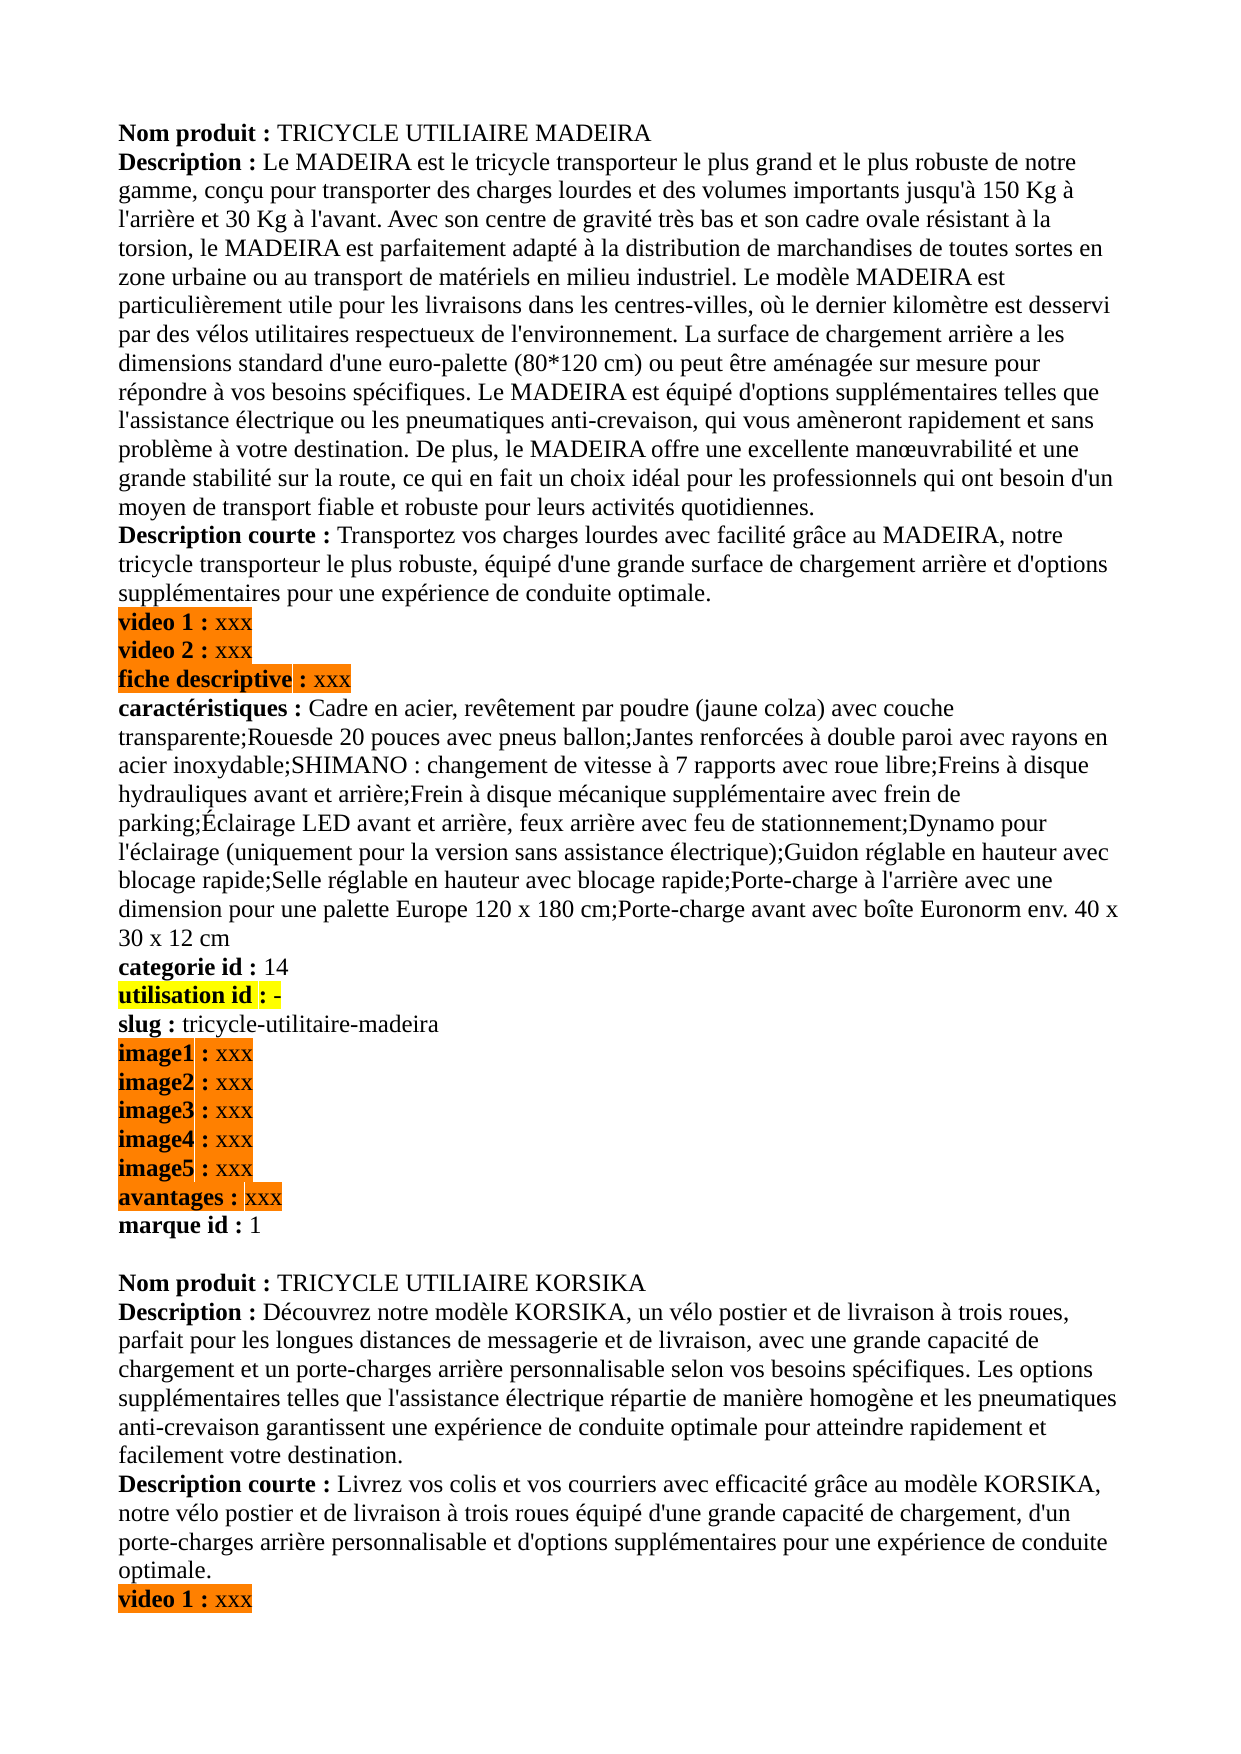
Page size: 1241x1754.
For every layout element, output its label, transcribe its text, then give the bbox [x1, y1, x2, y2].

text Description courte : Transportez vos charges lourdes avec facilité grâce au MADEIRA, notre tricycle transporteur le plus robuste, équipé d'une grande surface de chargement arrière et d'options supplémentaires pour une expérience de conduite optimale. [118, 521, 1122, 607]
text image4 : xxx [118, 1124, 1122, 1153]
text utilisation id : - [118, 981, 1122, 1009]
text Nom produit : TRICYCLE UTILIAIRE MADEIRA [118, 118, 1122, 147]
text avantages : xxx [118, 1182, 1122, 1211]
text fiche descriptive : xxx [118, 664, 1122, 693]
text Nom produit : TRICYCLE UTILIAIRE KORSIKA [118, 1268, 1122, 1297]
text Description courte : Livrez vos colis et vos courriers avec efficacité grâce au modèle KORSIKA, notre vélo postier et de livraison à trois roues équipé d'une grande capacité de chargement, d'un porte-charges arrière personnalisable et d'options supplémentaires pour une expérience de conduite optimale. [118, 1469, 1122, 1584]
text video 1 : xxx [118, 1584, 1122, 1613]
text image2 : xxx [118, 1067, 1122, 1096]
text Description : Le MADEIRA est le tricycle transporteur le plus grand et le plus robuste de notre gamme, conçu pour transporter des charges lourdes et des volumes importants jusqu'à 150 Kg à l'arrière et 30 Kg à l'avant. Avec son centre de gravité très bas et son cadre ovale résistant à la torsion, le MADEIRA est parfaitement adapté à la distribution de marchandises de toutes sortes en zone urbaine ou au transport de matériels en milieu industriel. Le modèle MADEIRA est particulièrement utile pour les livraisons dans les centres-villes, où le dernier kilomètre est desservi par des vélos utilitaires respectueux de l'environnement. La surface de chargement arrière a les dimensions standard d'une euro-palette (80*120 cm) ou peut être aménagée sur mesure pour répondre à vos besoins spécifiques. Le MADEIRA est équipé d'options supplémentaires telles que l'assistance électrique ou les pneumatiques anti-crevaison, qui vous amèneront rapidement et sans problème à votre destination. De plus, le MADEIRA offre une excellente manœuvrabilité et une grande stabilité sur la route, ce qui en fait un choix idéal pour les professionnels qui ont besoin d'un moyen de transport fiable et robuste pour leurs activités quotidiennes. [118, 147, 1122, 521]
text video 2 : xxx [118, 636, 1122, 664]
text slug : tricycle-utilitaire-madeira [118, 1009, 1122, 1038]
text video 1 : xxx [118, 607, 1122, 636]
text marque id : 1 [118, 1211, 1122, 1239]
text Description : Découvrez notre modèle KORSIKA, un vélo postier et de livraison à trois roues, parfait pour les longues distances de messagerie et de livraison, avec une grande capacité de chargement et un porte-charges arrière personnalisable selon vos besoins spécifiques. Les options supplémentaires telles que l'assistance électrique répartie de manière homogène et les pneumatiques anti-crevaison garantissent une expérience de conduite optimale pour atteindre rapidement et facilement votre destination. [118, 1297, 1122, 1469]
text image1 : xxx [118, 1038, 1122, 1067]
text caractéristiques : Cadre en acier, revêtement par poudre (jaune colza) avec couche transparente;Rouesde 20 pouces avec pneus ballon;Jantes renforcées à double paroi avec rayons en acier inoxydable;SHIMANO : changement de vitesse à 7 rapports avec roue libre;Freins à disque hydrauliques avant et arrière;Frein à disque mécanique supplémentaire avec frein de parking;Éclairage LED avant et arrière, feux arrière avec feu de stationnement;Dynamo pour l'éclairage (uniquement pour la version sans assistance électrique);Guidon réglable en hauteur avec blocage rapide;Selle réglable en hauteur avec blocage rapide;Porte-charge à l'arrière avec une dimension pour une palette Europe 120 x 180 cm;Porte-charge avant avec boîte Euronorm env. 40 x 30 x 12 cm [118, 693, 1122, 952]
text image5 : xxx [118, 1153, 1122, 1182]
text image3 : xxx [118, 1096, 1122, 1124]
text categorie id : 14 [118, 952, 1122, 981]
